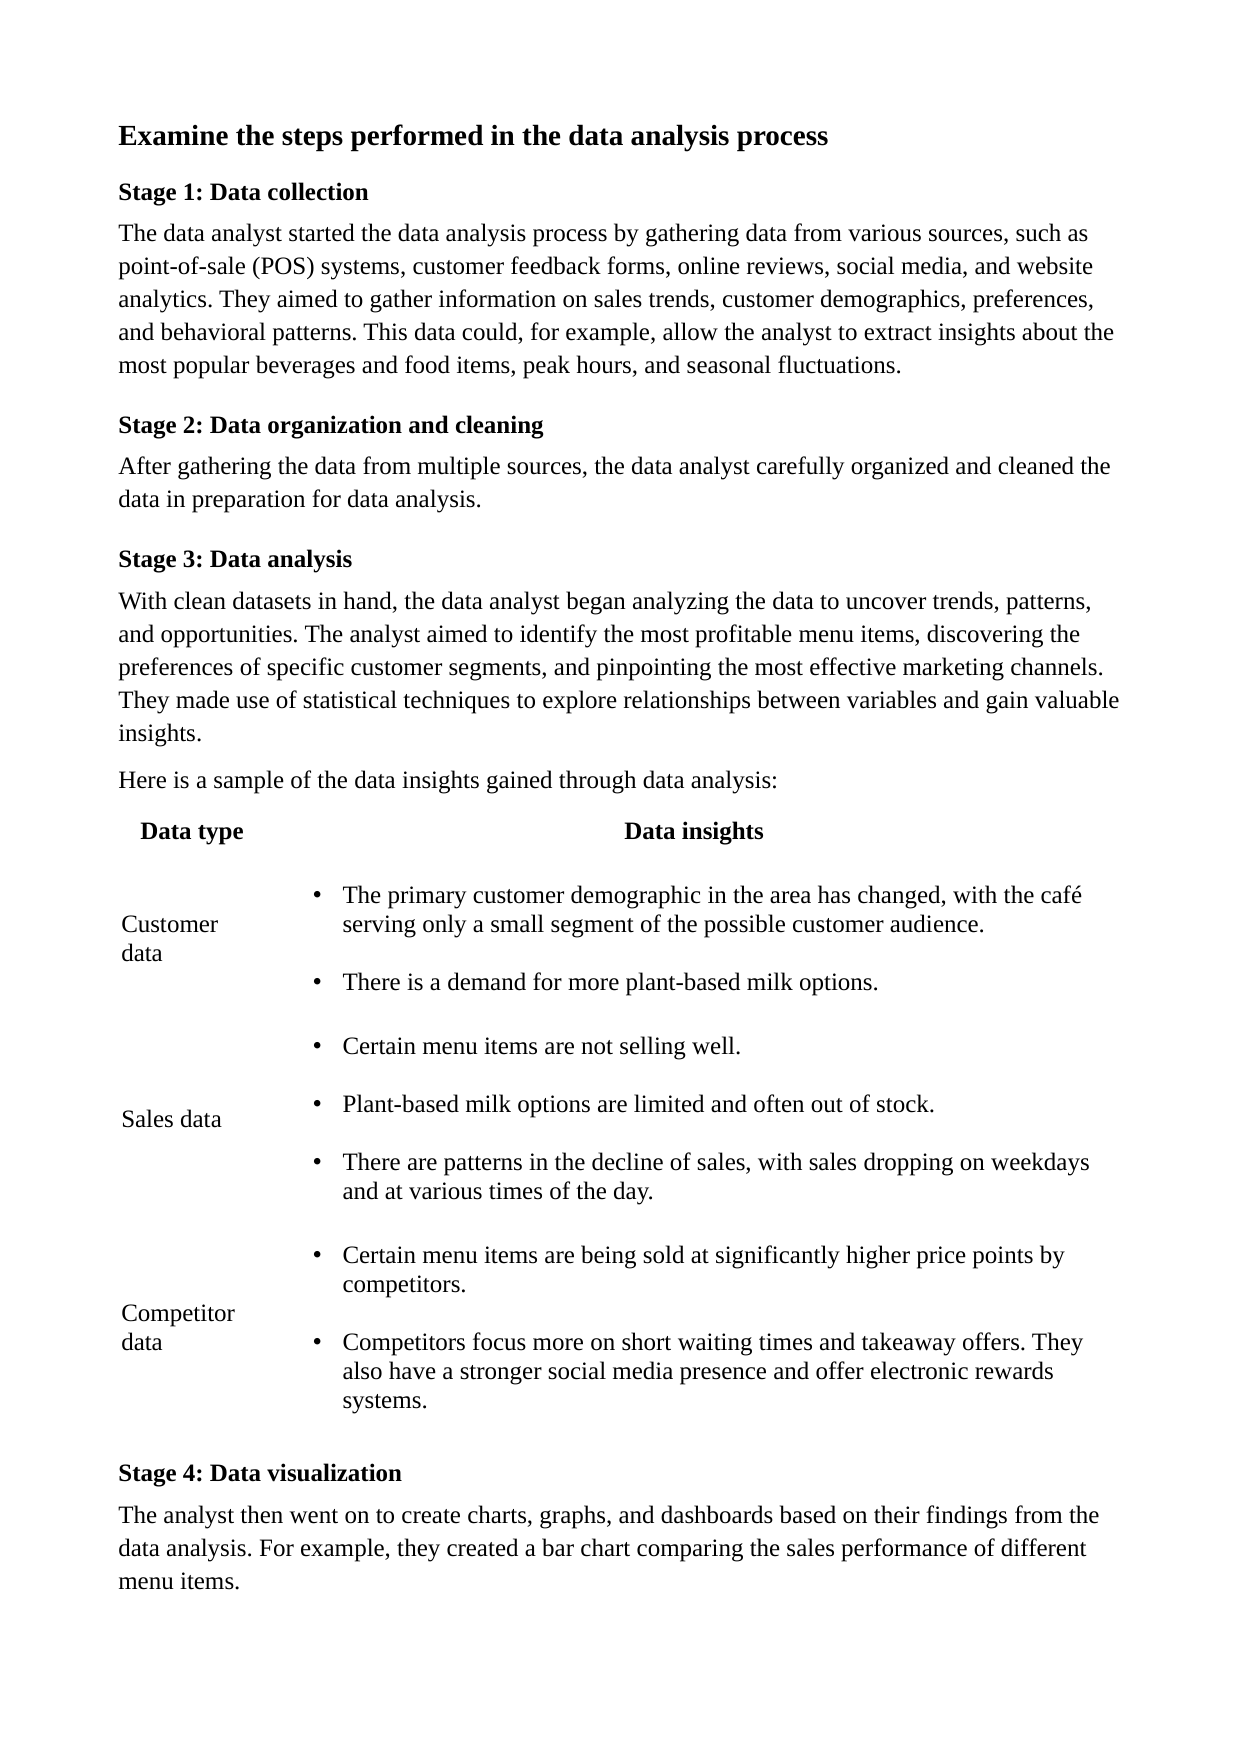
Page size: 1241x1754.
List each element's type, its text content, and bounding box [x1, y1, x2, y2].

table_cell Sales data [118, 1028, 266, 1237]
table_cell Competitor data [118, 1238, 266, 1446]
subtitle Examine the steps performed in the data analysis process [118, 118, 1122, 152]
table_cell Customer data [118, 877, 266, 1028]
table_cell The primary customer demographic in the area has changed, with the café serving only a small segment of the possible customer audience. There is a demand for more plant-based milk options. [266, 877, 1122, 1028]
text Here is a sample of the data insights gained through data analysis: [118, 765, 1122, 794]
text With clean datasets in hand, the data analyst began analyzing the data to uncover trends, patterns, and opportunities. The analyst aimed to identify the most profitable menu items, discovering the preferences of specific customer segments, and pinpointing the most effective marketing channels. They made use of statistical techniques to explore relationships between variables and gain valuable insights. [118, 586, 1122, 747]
subtitle Stage 3: Data analysis [118, 544, 1122, 573]
subtitle Stage 4: Data visualization [118, 1458, 1122, 1487]
text The data analyst started the data analysis process by gathering data from various sources, such as point-of-sale (POS) systems, customer feedback forms, online reviews, social media, and website analytics. They aimed to gather information on sales trends, customer demographics, preferences, and behavioral patterns. This data could, for example, allow the analyst to extract insights about the most popular beverages and food items, peak hours, and seasonal fluctuations. [118, 218, 1122, 379]
subtitle Stage 1: Data collection [118, 177, 1122, 205]
table_cell Certain menu items are not selling well. Plant-based milk options are limited and often out of stock. There are patterns in the decline of sales, with sales dropping on weekdays and at various times of the day. [266, 1028, 1122, 1237]
text The analyst then went on to create charts, graphs, and dashboards based on their findings from the data analysis. For example, they created a bar chart comparing the sales performance of different menu items. [118, 1500, 1122, 1594]
table_header Data type [118, 813, 266, 877]
subtitle Stage 2: Data organization and cleaning [118, 410, 1122, 439]
table_header Data insights [266, 813, 1122, 877]
table_cell Certain menu items are being sold at significantly higher price points by competitors. Competitors focus more on short waiting times and takeaway offers. They also have a stronger social media presence and offer electronic rewards systems. [266, 1238, 1122, 1446]
text After gathering the data from multiple sources, the data analyst carefully organized and cleaned the data in preparation for data analysis. [118, 451, 1122, 513]
